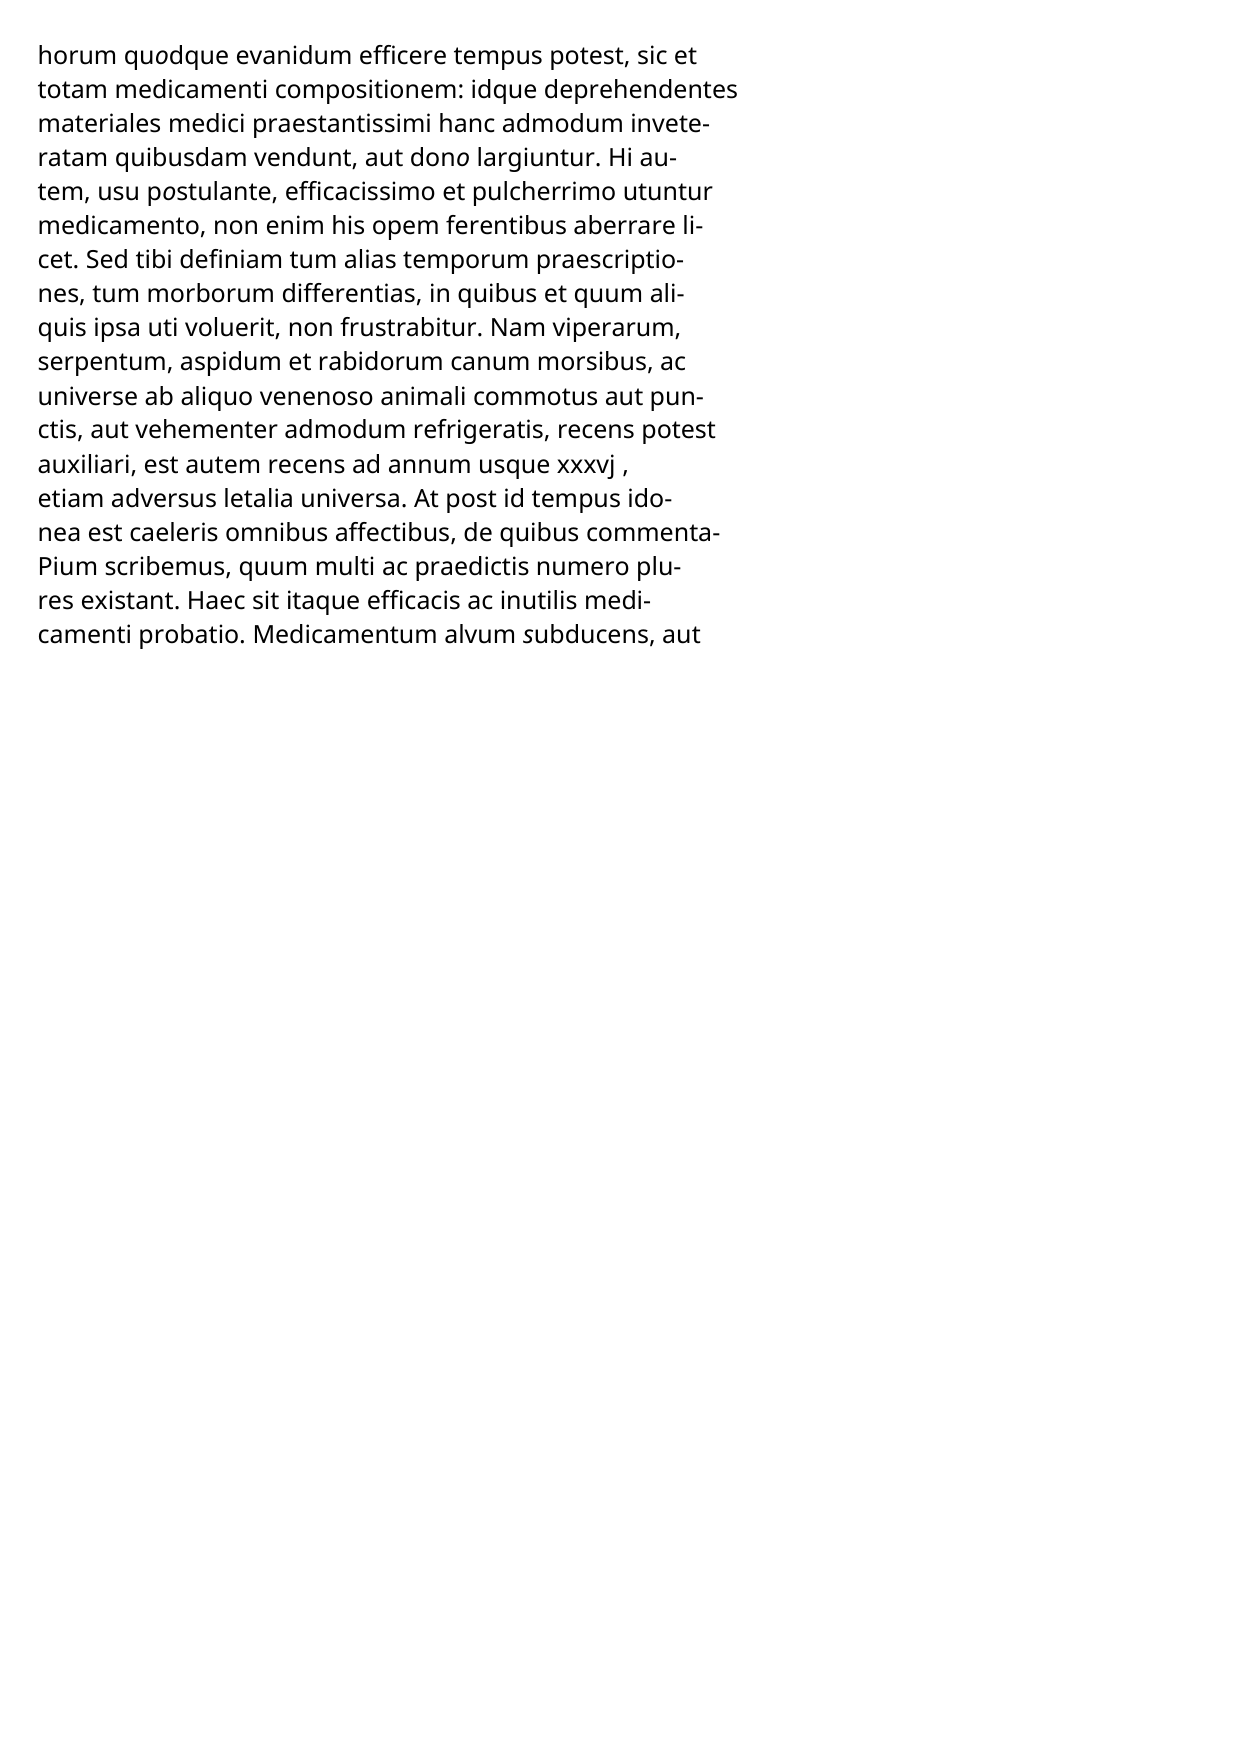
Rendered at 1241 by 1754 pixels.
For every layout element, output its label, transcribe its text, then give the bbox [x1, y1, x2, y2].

text horum quodque evanidum efficere tempus potest, sic et totam medicamenti compositionem: idque deprehendentes materiales medici praestantissimi hanc admodum invete- ratam quibusdam vendunt, aut dono largiuntur. Hi au- tem, usu postulante, efficacissimo et pulcherrimo utuntur medicamento, non enim his opem ferentibus aberrare li- cet. Sed tibi definiam tum alias temporum praescriptio- nes, tum morborum differentias, in quibus et quum ali- quis ipsa uti voluerit, non frustrabitur. Nam viperarum, serpentum, aspidum et rabidorum canum morsibus, ac universe ab aliquo venenoso animali commotus aut pun- ctis, aut vehementer admodum refrigeratis, recens potest auxiliari, est autem recens ad annum usque xxxvj , etiam adversus letalia universa. At post id tempus ido- nea est caeleris omnibus affectibus, de quibus commenta- Pium scribemus, quum multi ac praedictis numero plu- res existant. Haec sit itaque efficacis ac inutilis medi- camenti probatio. Medicamentum alvum subducens, aut [37, 37, 1203, 651]
